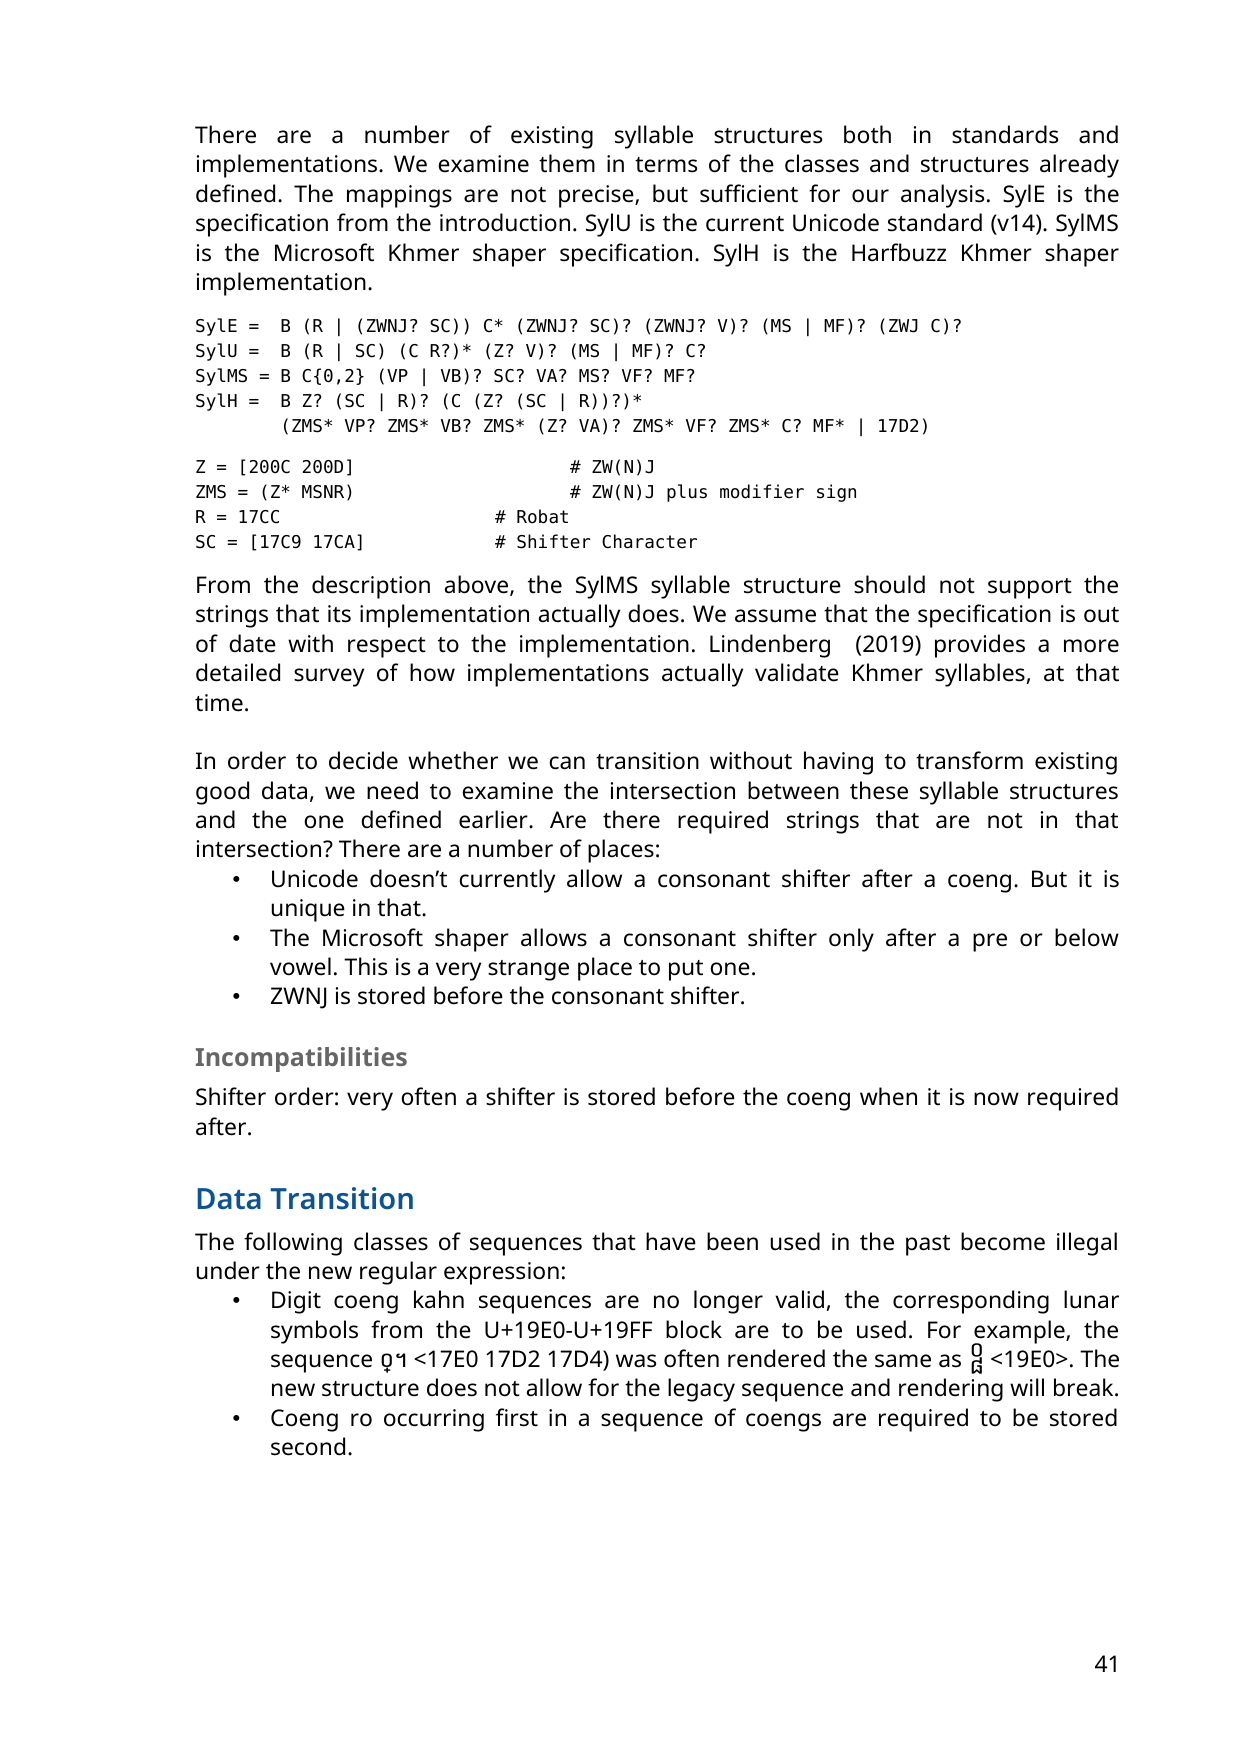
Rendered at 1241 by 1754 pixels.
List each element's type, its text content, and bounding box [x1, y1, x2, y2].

text The following classes of sequences that have been used in the past become illegal under the new regular expression: [195, 1226, 1121, 1285]
list The Microsoft shaper allows a consonant shifter only after a pre or below vowel. This is a very strange place to put one. [232, 922, 1121, 981]
subtitle Incompatibilities [195, 1040, 1121, 1074]
text Z = [200C 200D] # ZW(N)J ZMS = (Z* MSNR) # ZW(N)J plus modifier sign R = 17CC # Robat SC = [17C9 17CA] # Shifter Character [195, 454, 1121, 554]
list Digit coeng kahn sequences are no longer valid, the corresponding lunar symbols from the U+19E0-U+19FF block are to be used. For example, the sequence ០្។ <17E0 17D2 17D4) was often rendered the same as ᧠ <19E0>. The new structure does not allow for the legacy sequence and rendering will break. [232, 1285, 1121, 1403]
list Unicode doesn’t currently allow a consonant shifter after a coeng. But it is unique in that. [232, 864, 1121, 922]
list Coeng ro occurring first in a sequence of coengs are required to be stored second. [232, 1403, 1121, 1461]
list ZWNJ is stored before the consonant shifter. [232, 981, 1121, 1011]
text SylE = B (R | (ZWNJ? SC)) C* (ZWNJ? SC)? (ZWNJ? V)? (MS | MF)? (ZWJ C)? SylU = B (R | SC) (C R?)* (Z? V)? (MS | MF)? C? SylMS = B C{0,2} (VP | VB)? SC? VA? MS? VF? MF? SylH = B Z? (SC | R)? (C (Z? (SC | R))?)* (ZMS* VP? ZMS* VB? ZMS* (Z? VA)? ZMS* VF? ZMS* C? MF* | 17D2) [195, 312, 1121, 437]
text Shifter order: very often a shifter is stored before the coeng when it is now required after. [195, 1082, 1121, 1141]
text In order to decide whether we can transition without having to transform existing good data, we need to examine the intersection between these syllable structures and the one defined earlier. Are there required strings that are not in that intersection? There are a number of places: [195, 746, 1121, 864]
text There are a number of existing syllable structures both in standards and implementations. We examine them in terms of the classes and structures already defined. The mappings are not precise, but sufficient for our analysis. SylE is the specification from the introduction. SylU is the current Unicode standard (v14). SylMS is the Microsoft Khmer shaper specification. SylH is the Harfbuzz Khmer shaper implementation. [195, 120, 1121, 296]
subtitle Data Transition [195, 1178, 1121, 1218]
text From the description above, the SylMS syllable structure should not support the strings that its implementation actually does. We assume that the specification is out of date with respect to the implementation. Lindenberg (2019) provides a more detailed survey of how implementations actually validate Khmer syllables, at that time. [195, 570, 1121, 717]
